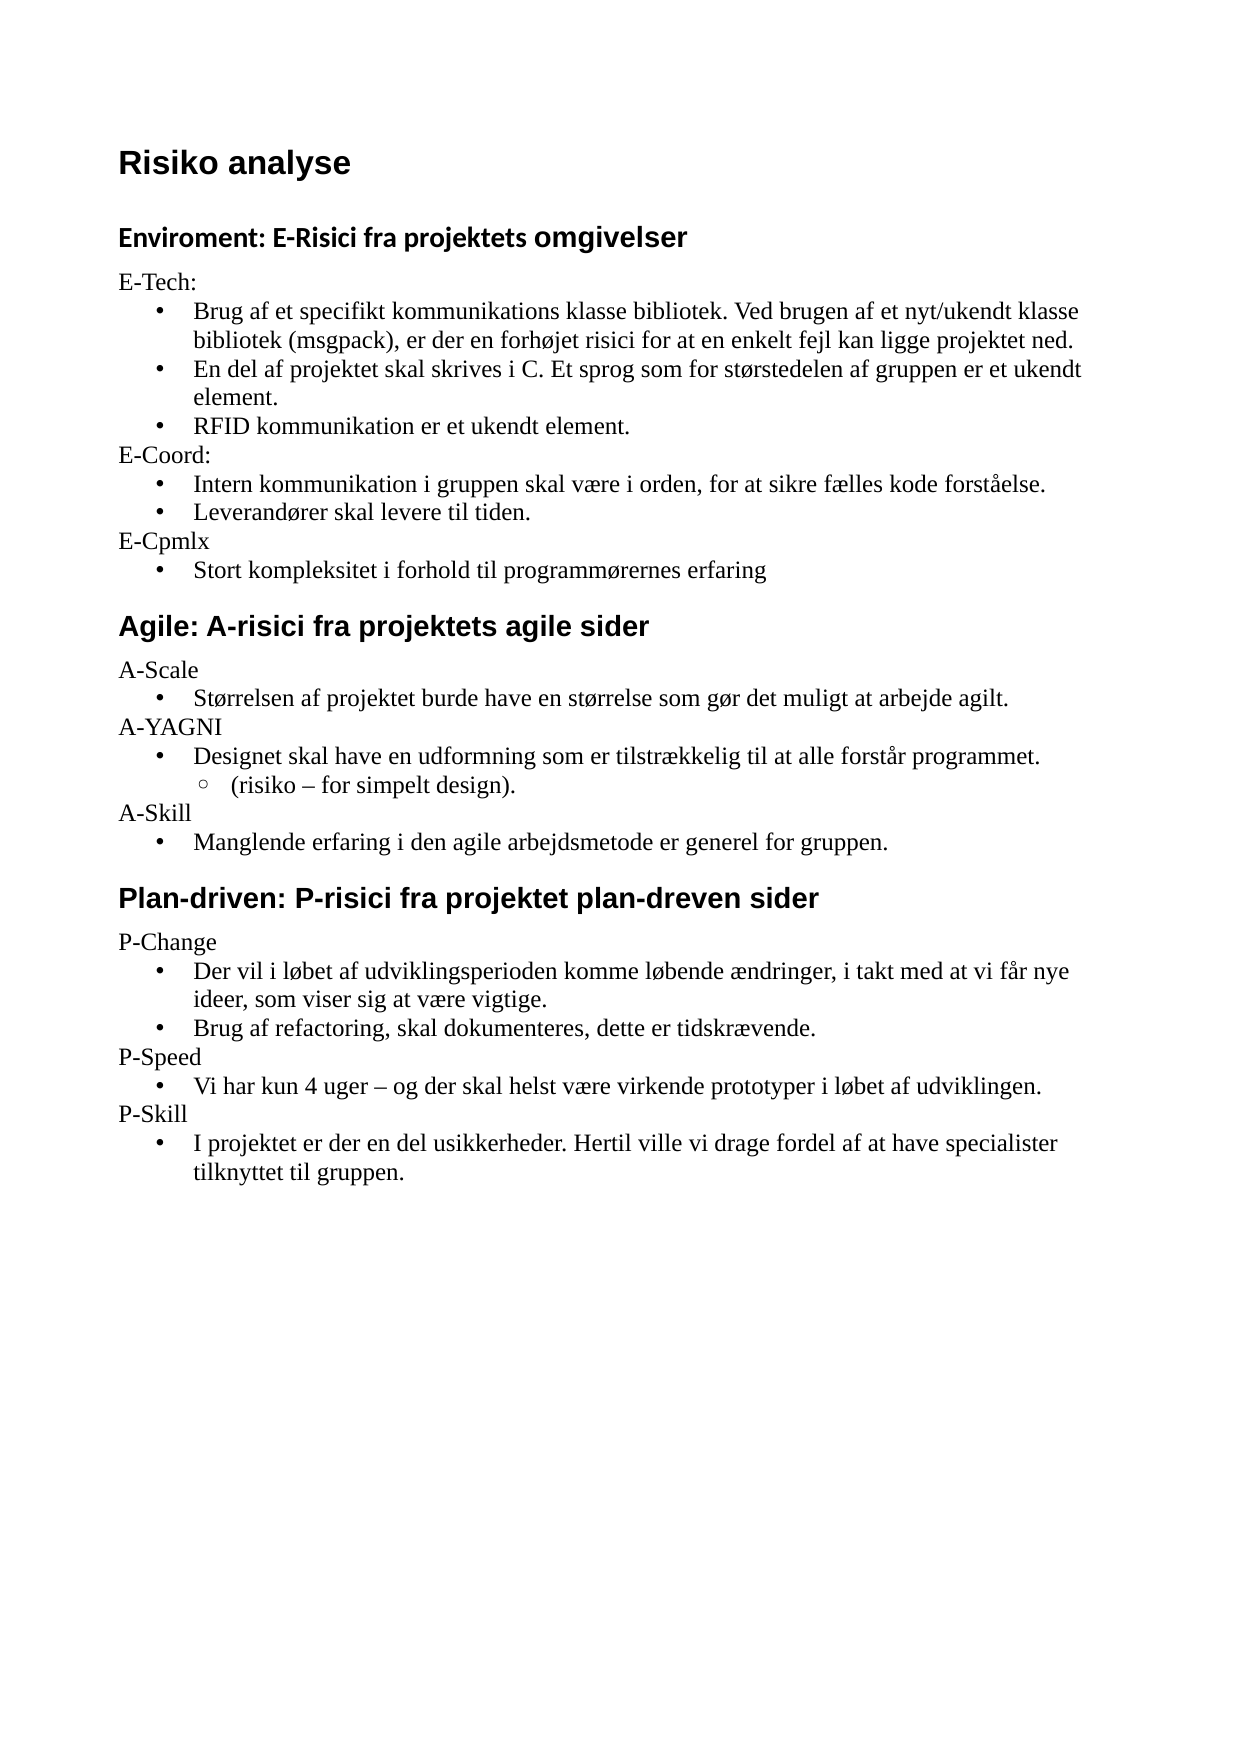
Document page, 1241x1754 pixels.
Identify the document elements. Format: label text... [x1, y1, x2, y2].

list RFID kommunikation er et ukendt element. [156, 411, 1122, 440]
list Vi har kun 4 uger – og der skal helst være virkende prototyper i løbet af udviklingen. [156, 1071, 1122, 1099]
text A-YAGNI [118, 712, 1122, 741]
list I projektet er der en del usikkerheder. Hertil ville vi drage fordel af at have specialister tilknyttet til gruppen. [156, 1128, 1122, 1186]
subtitle Risiko analyse [118, 143, 1122, 182]
list Der vil i løbet af udviklingsperioden komme løbende ændringer, i takt med at vi får nye ideer, som viser sig at være vigtige. [156, 956, 1122, 1013]
text E-Tech: [118, 267, 1122, 296]
text A-Scale [118, 655, 1122, 683]
text P-Skill [118, 1099, 1122, 1128]
text P-Speed [118, 1042, 1122, 1071]
list Leverandører skal levere til tiden. [156, 497, 1122, 526]
list Designet skal have en udformning som er tilstrækkelig til at alle forstår programmet. [156, 741, 1122, 770]
list Stort kompleksitet i forhold til programmørernes erfaring [156, 555, 1122, 584]
list Brug af et specifikt kommunikations klasse bibliotek. Ved brugen af et nyt/ukendt klasse bibliotek (msgpack), er der en forhøjet risici for at en enkelt fejl kan ligge projektet ned. [156, 296, 1122, 354]
list En del af projektet skal skrives i C. Et sprog som for størstedelen af gruppen er et ukendt element. [156, 354, 1122, 411]
text E-Coord: [118, 440, 1122, 469]
subtitle Agile: A-risici fra projektets agile sider [118, 609, 1122, 642]
list Brug af refactoring, skal dokumenteres, dette er tidskrævende. [156, 1013, 1122, 1042]
list Størrelsen af projektet burde have en størrelse som gør det muligt at arbejde agilt. [156, 683, 1122, 712]
subtitle Plan-driven: P-risici fra projektet plan-dreven sider [118, 881, 1122, 914]
text A-Skill [118, 798, 1122, 827]
list Intern kommunikation i gruppen skal være i orden, for at sikre fælles kode forståelse. [156, 469, 1122, 497]
list (risiko – for simpelt design). [193, 770, 1122, 798]
text P-Change [118, 927, 1122, 956]
text E-Cpmlx [118, 526, 1122, 555]
list Manglende erfaring i den agile arbejdsmetode er generel for gruppen. [156, 827, 1122, 856]
subtitle Enviroment: E-Risici fra projektets omgivelser [118, 219, 1122, 255]
